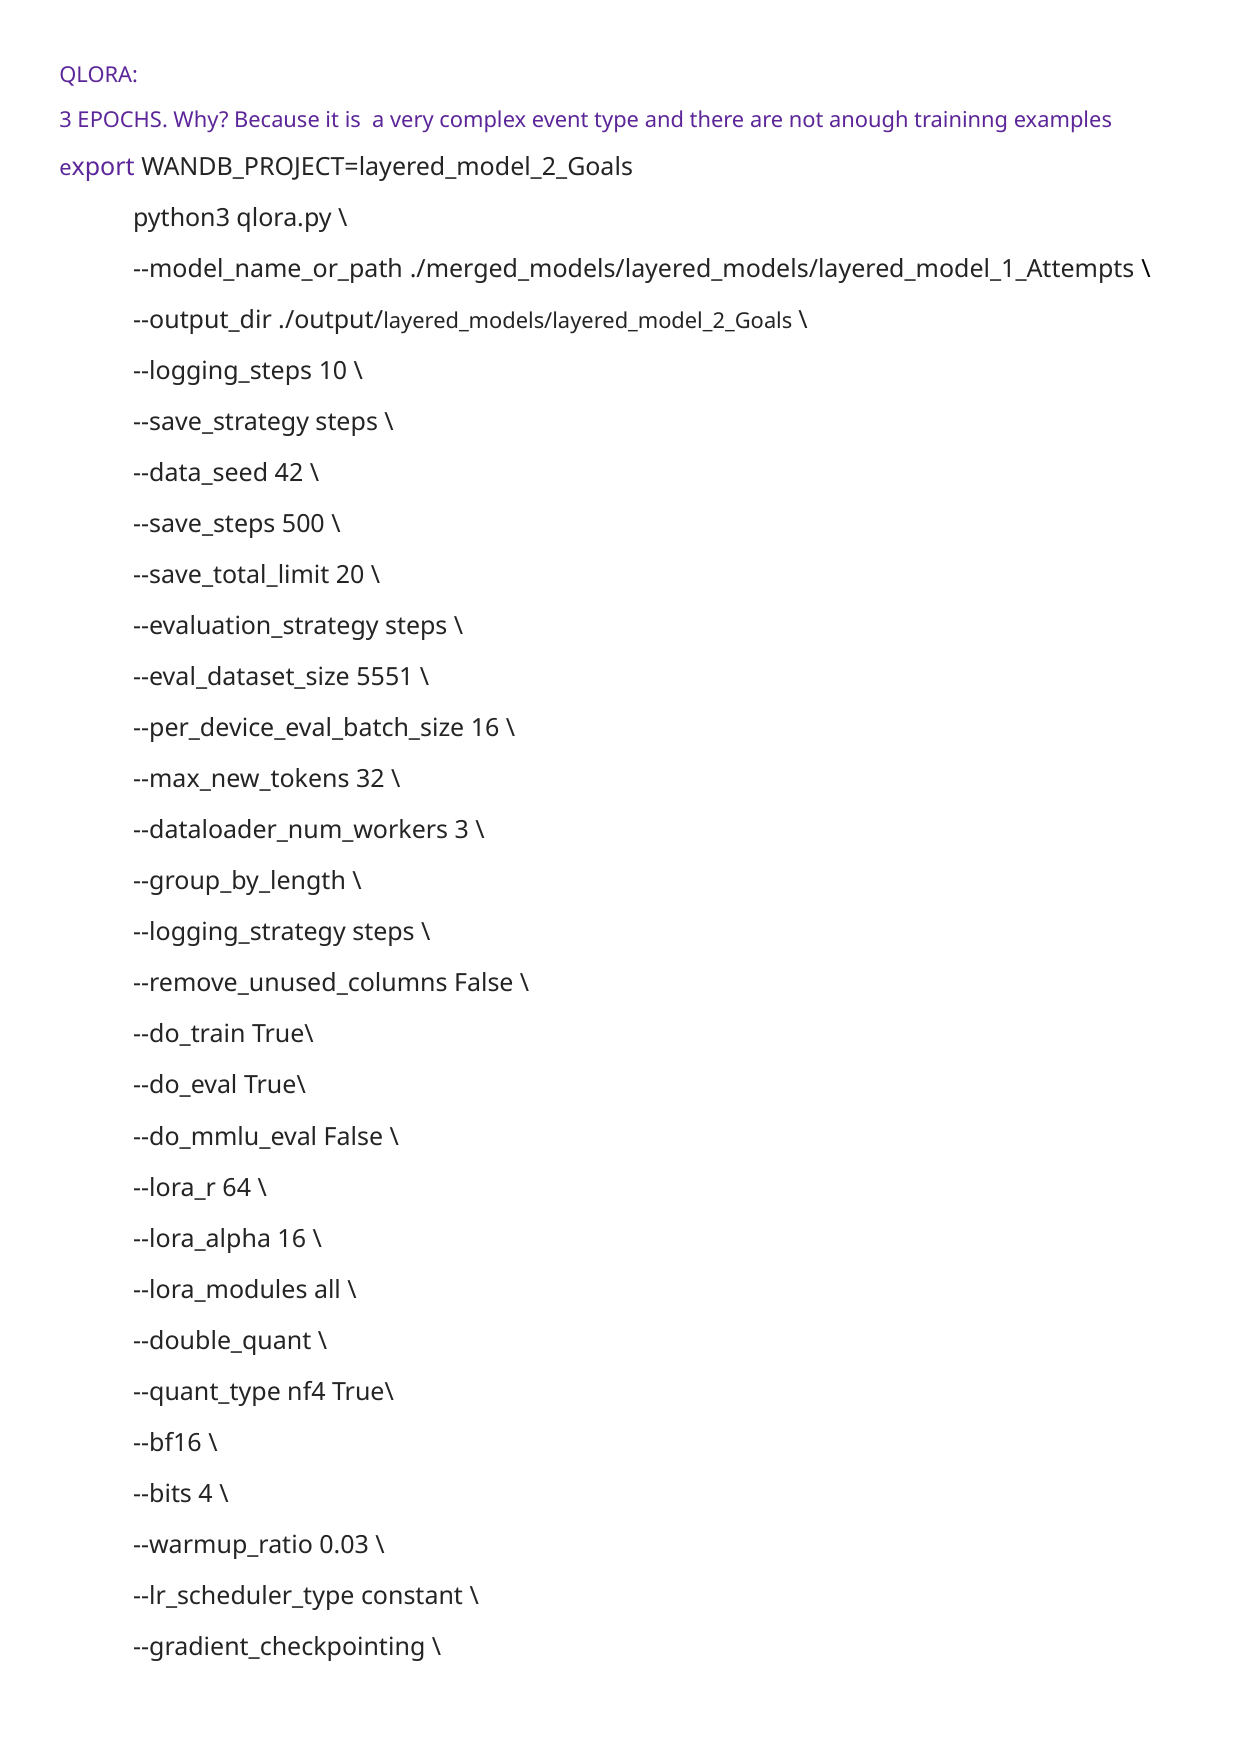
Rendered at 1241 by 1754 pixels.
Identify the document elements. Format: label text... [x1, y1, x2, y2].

text python3 qlora.py \ --model_name_or_path ./merged_models/layered_models/layered_model_1_Attempts \ [59, 199, 1181, 284]
text 3 EPOCHS. Why? Because it is a very complex event type and there are not anough traininng examples [59, 104, 1181, 133]
text --output_dir ./output/layered_models/layered_model_2_Goals \ --logging_steps 10 \ --save_strategy steps \ --data_seed 42 \ --save_steps 500 \ --save_total_limit 20 \ --evaluation_strategy steps \ --eval_dataset_size 5551 \ --per_device_eval_batch_size 16 \ --max_new_tokens 32 \ --dataloader_num_workers 3 \ --group_by_length \ --logging_strategy steps \ --remove_unused_columns False \ --do_train True\ --do_eval True\ --do_mmlu_eval False \ --lora_r 64 \ --lora_alpha 16 \ --lora_modules all \ --double_quant \ --quant_type nf4 True\ --bf16 \ --bits 4 \ --warmup_ratio 0.03 \ --lr_scheduler_type constant \ --gradient_checkpointing \ [59, 302, 1181, 1663]
text QLORA: [59, 59, 1181, 89]
text export WANDB_PROJECT=layered_model_2_Goals [59, 148, 1181, 182]
